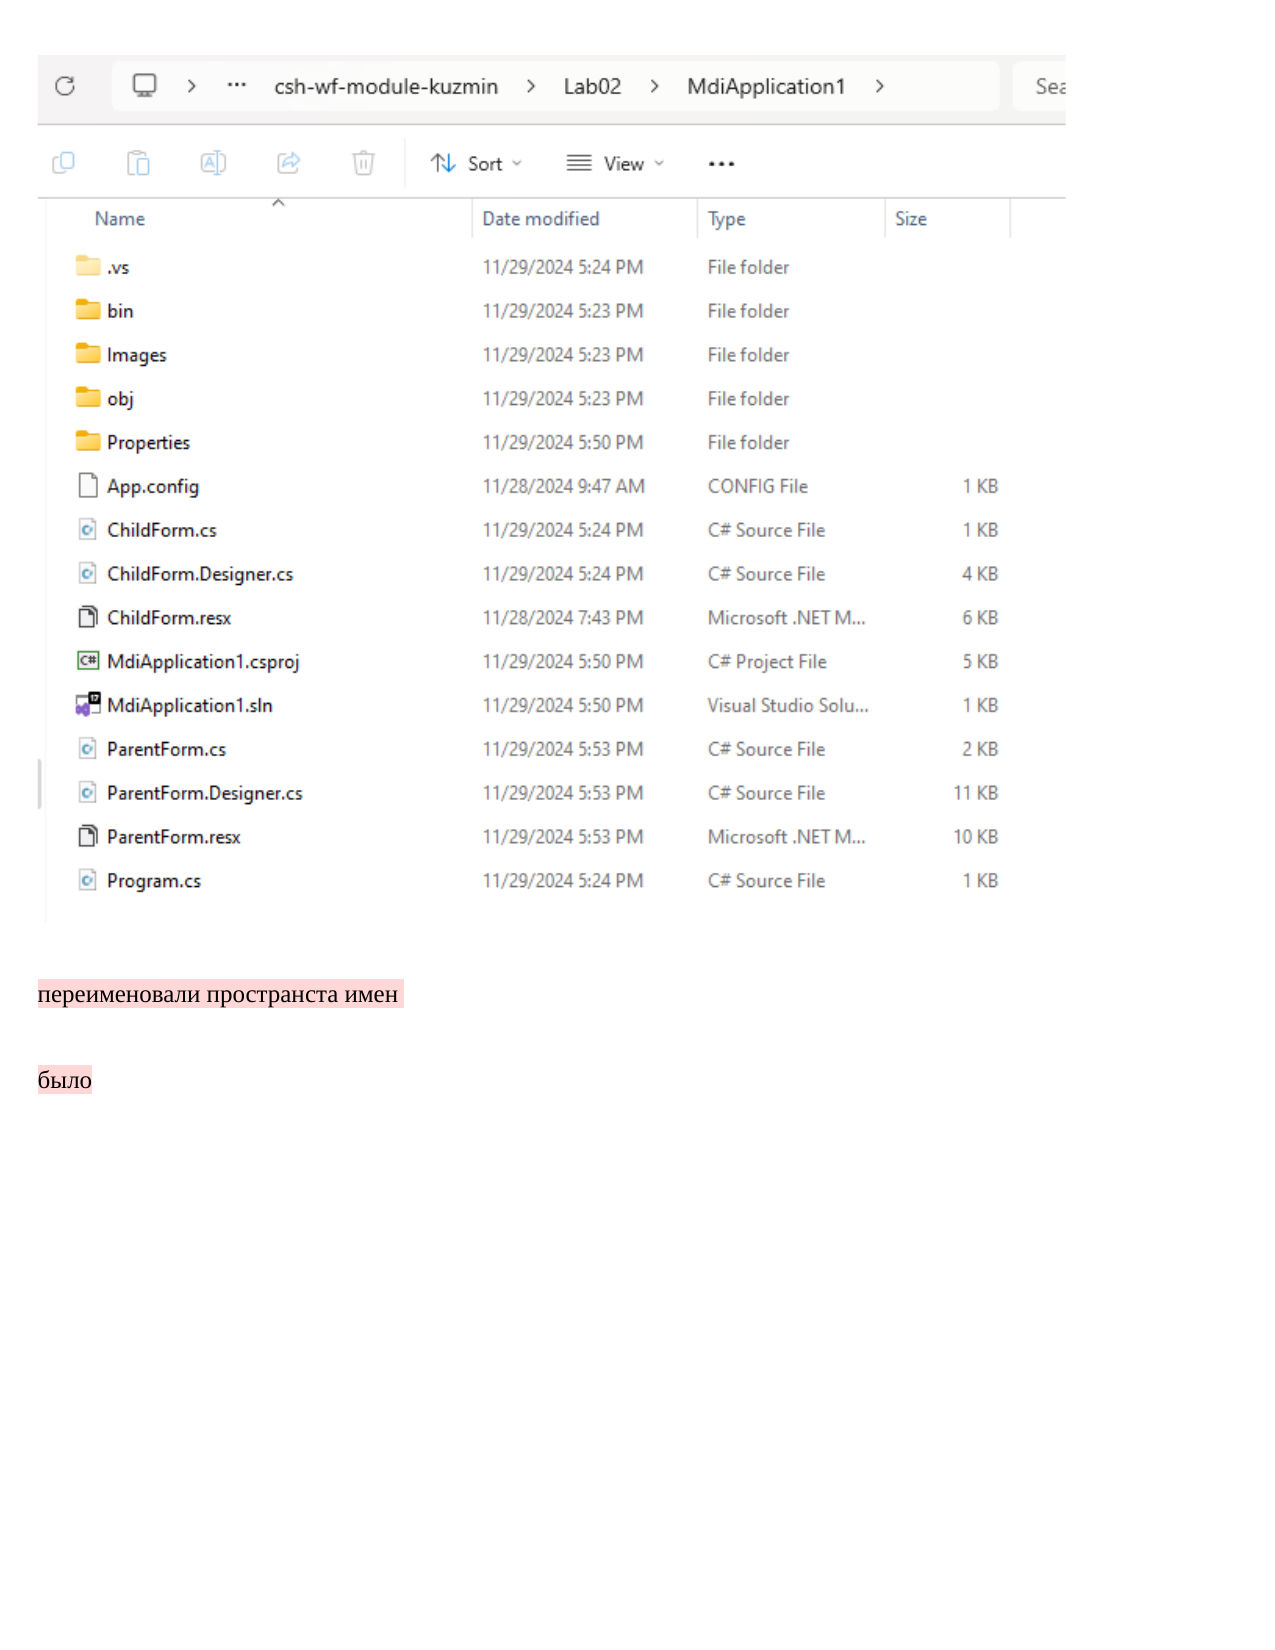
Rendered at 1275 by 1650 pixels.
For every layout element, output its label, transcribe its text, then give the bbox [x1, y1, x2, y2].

picture [37, 55, 1066, 922]
text переименовали пространста имен [37, 979, 1237, 1008]
text было [37, 1065, 1237, 1094]
